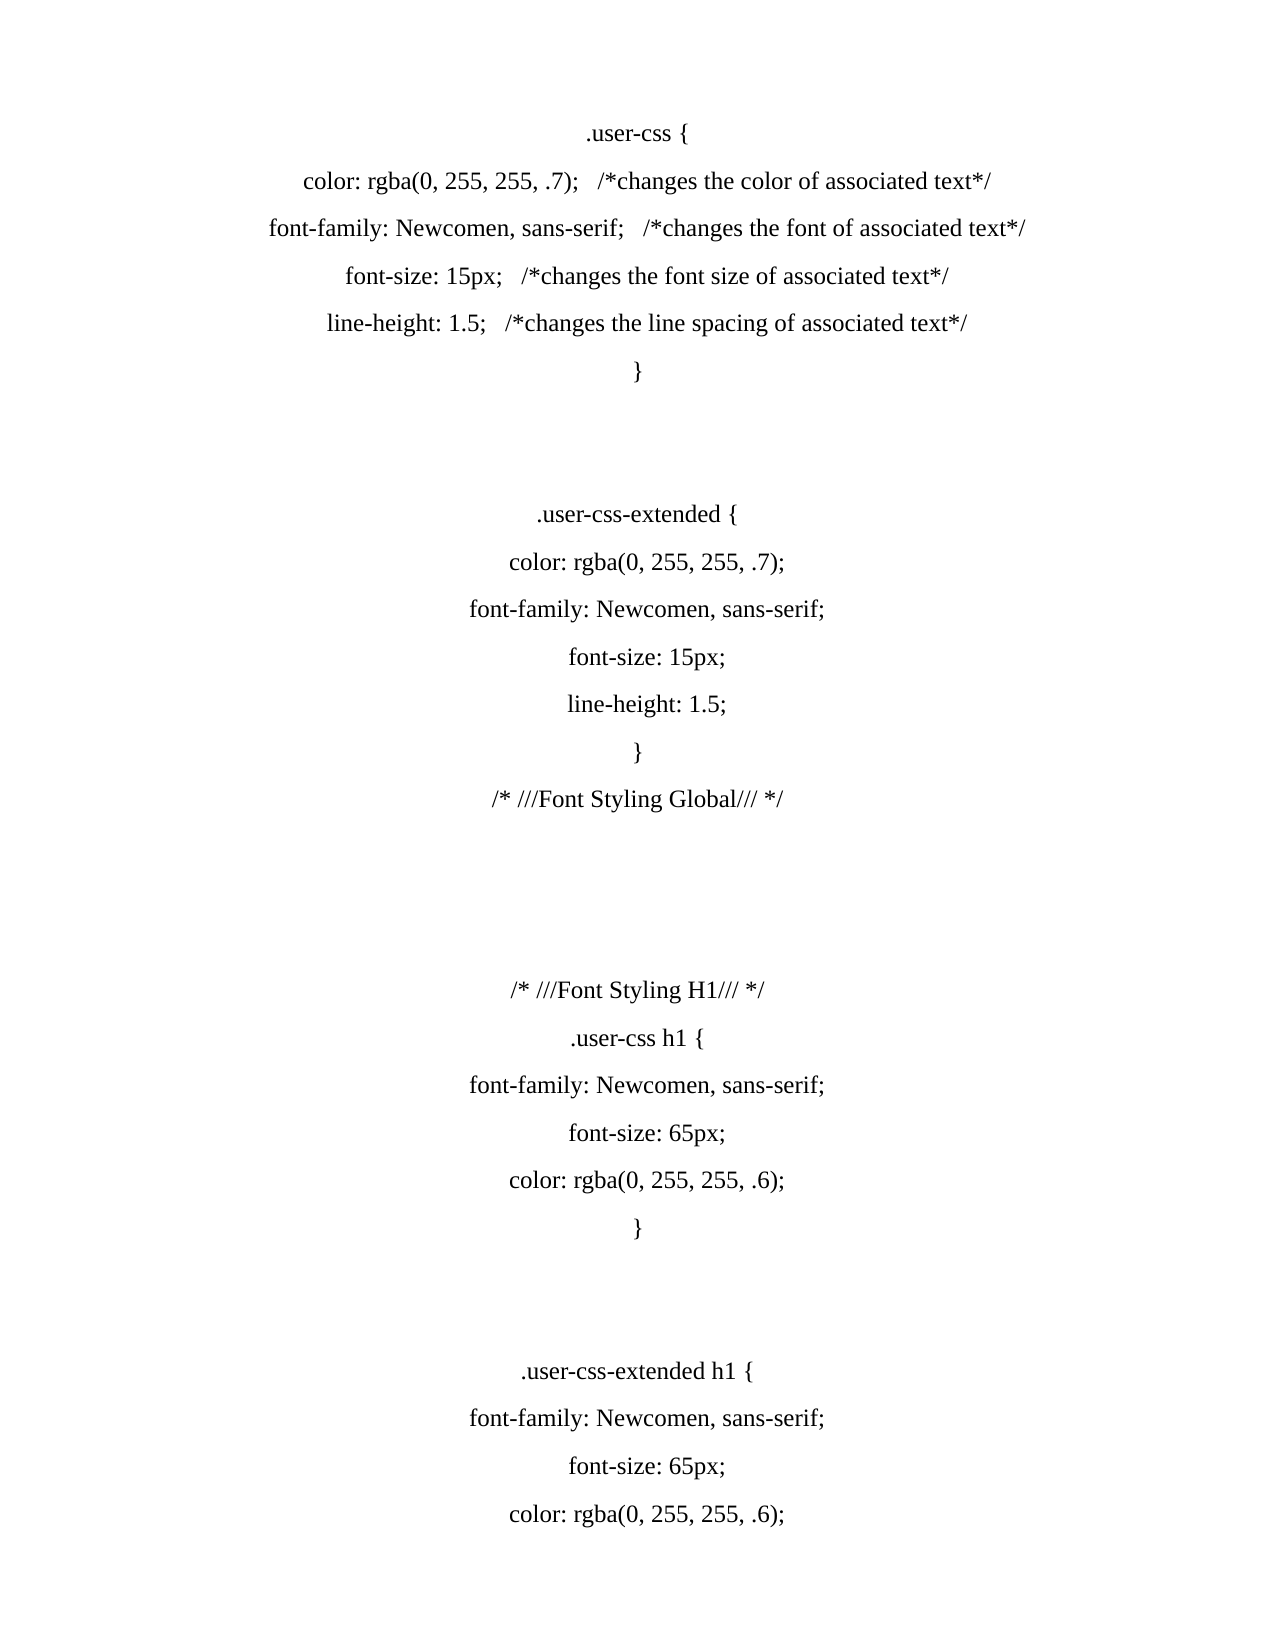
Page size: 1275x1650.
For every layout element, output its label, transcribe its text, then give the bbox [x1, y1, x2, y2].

text font-size: 65px; [118, 1451, 1157, 1480]
text } [118, 356, 1157, 385]
text .user-css-extended { [118, 499, 1157, 528]
text .user-css h1 { [118, 1023, 1157, 1051]
text } [118, 737, 1157, 766]
text line-height: 1.5; [118, 689, 1157, 718]
text font-size: 65px; [118, 1118, 1157, 1147]
text font-size: 15px; /*changes the font size of associated text*/ [118, 261, 1157, 290]
text } [118, 1213, 1157, 1242]
text .user-css { [118, 118, 1157, 147]
text .user-css-extended h1 { [118, 1356, 1157, 1384]
text font-family: Newcomen, sans-serif; [118, 594, 1157, 623]
text color: rgba(0, 255, 255, .6); [118, 1499, 1157, 1527]
text color: rgba(0, 255, 255, .7); /*changes the color of associated text*/ [118, 166, 1157, 194]
text color: rgba(0, 255, 255, .6); [118, 1165, 1157, 1194]
text font-size: 15px; [118, 642, 1157, 671]
text font-family: Newcomen, sans-serif; [118, 1070, 1157, 1099]
text /* ///Font Styling H1/// */ [118, 975, 1157, 1004]
text line-height: 1.5; /*changes the line spacing of associated text*/ [118, 308, 1157, 337]
text color: rgba(0, 255, 255, .7); [118, 547, 1157, 575]
text font-family: Newcomen, sans-serif; /*changes the font of associated text*/ [118, 213, 1157, 242]
text /* ///Font Styling Global/// */ [118, 784, 1157, 813]
text font-family: Newcomen, sans-serif; [118, 1403, 1157, 1432]
